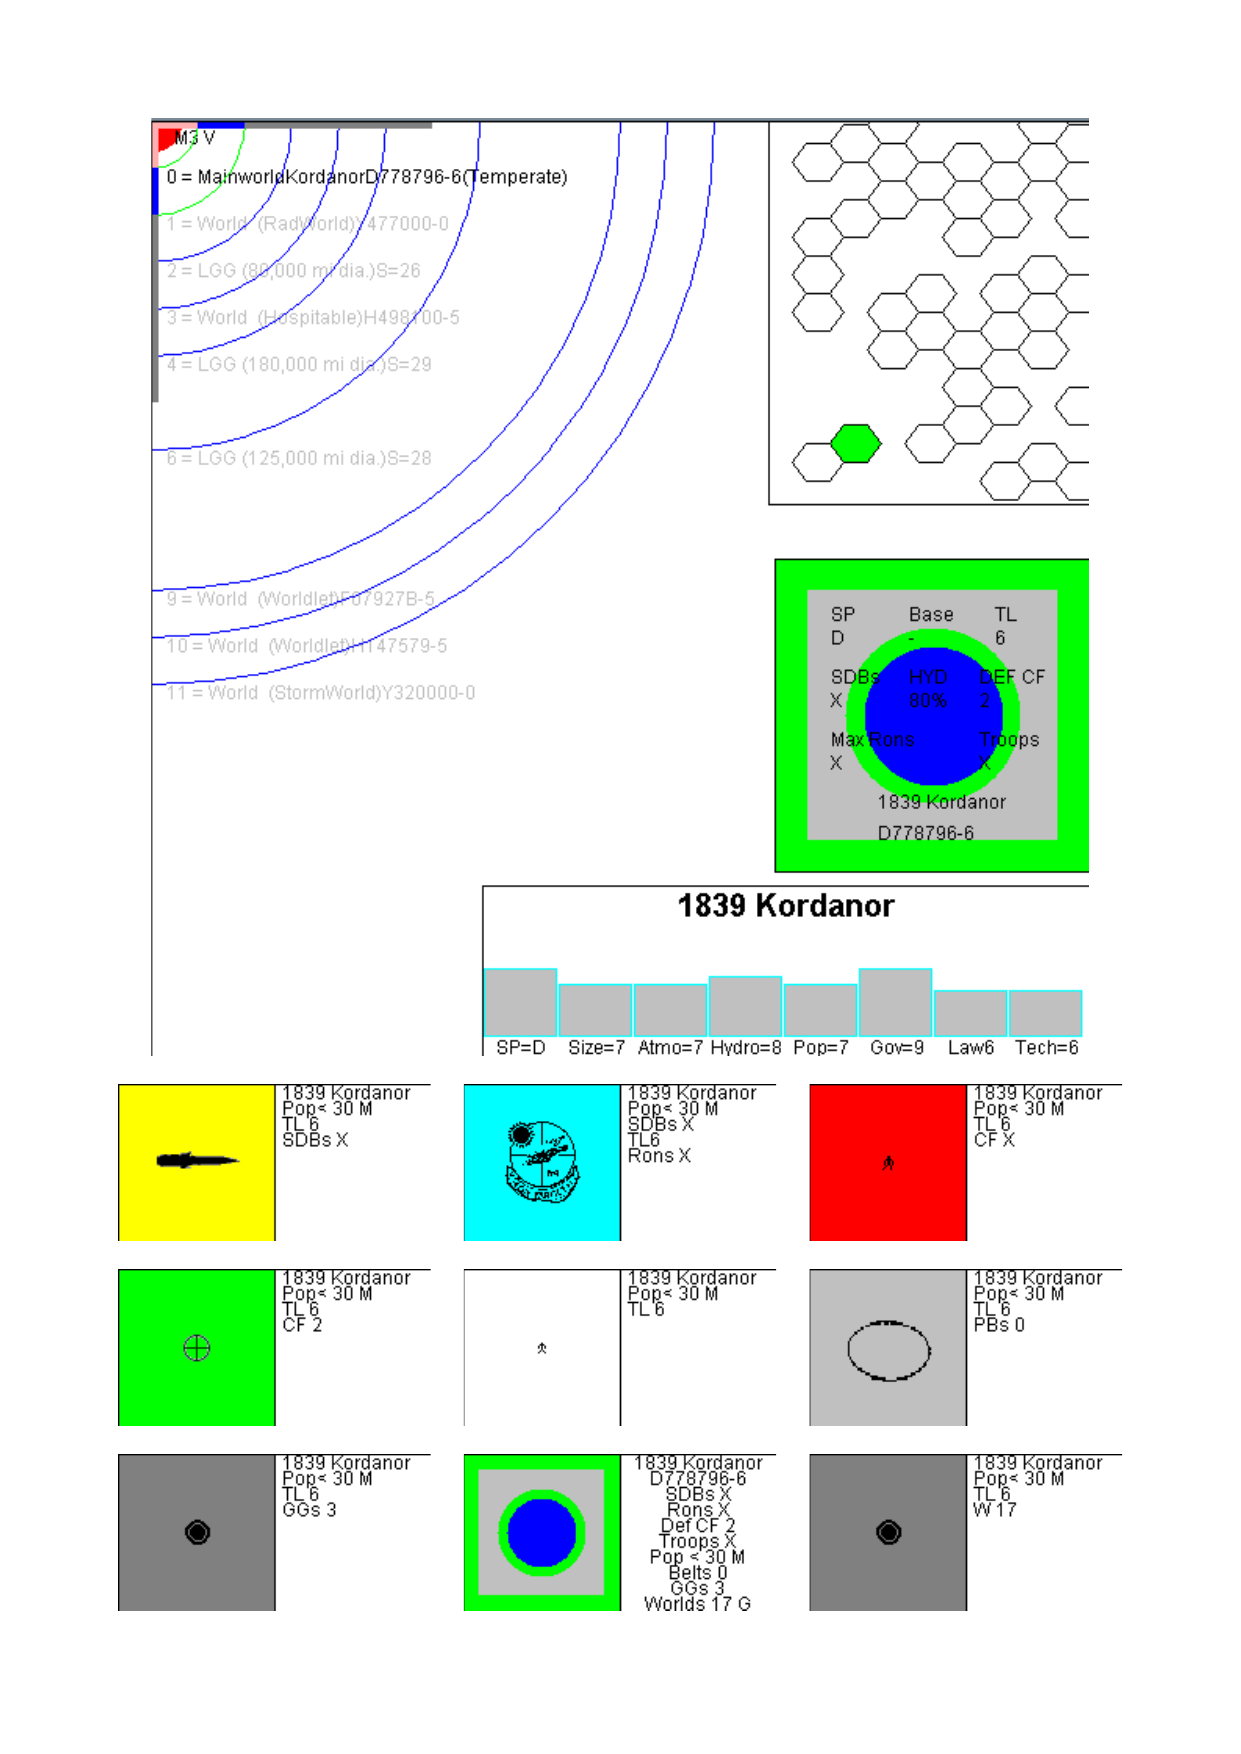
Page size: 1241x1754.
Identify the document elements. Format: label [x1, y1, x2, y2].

picture [463, 1454, 777, 1611]
picture [809, 1269, 1123, 1426]
picture [118, 1084, 431, 1241]
picture [118, 1454, 431, 1611]
picture [809, 1084, 1123, 1241]
picture [463, 1269, 777, 1426]
picture [463, 1084, 777, 1241]
picture [809, 1454, 1123, 1611]
picture [118, 1269, 431, 1426]
picture [151, 118, 1089, 1056]
